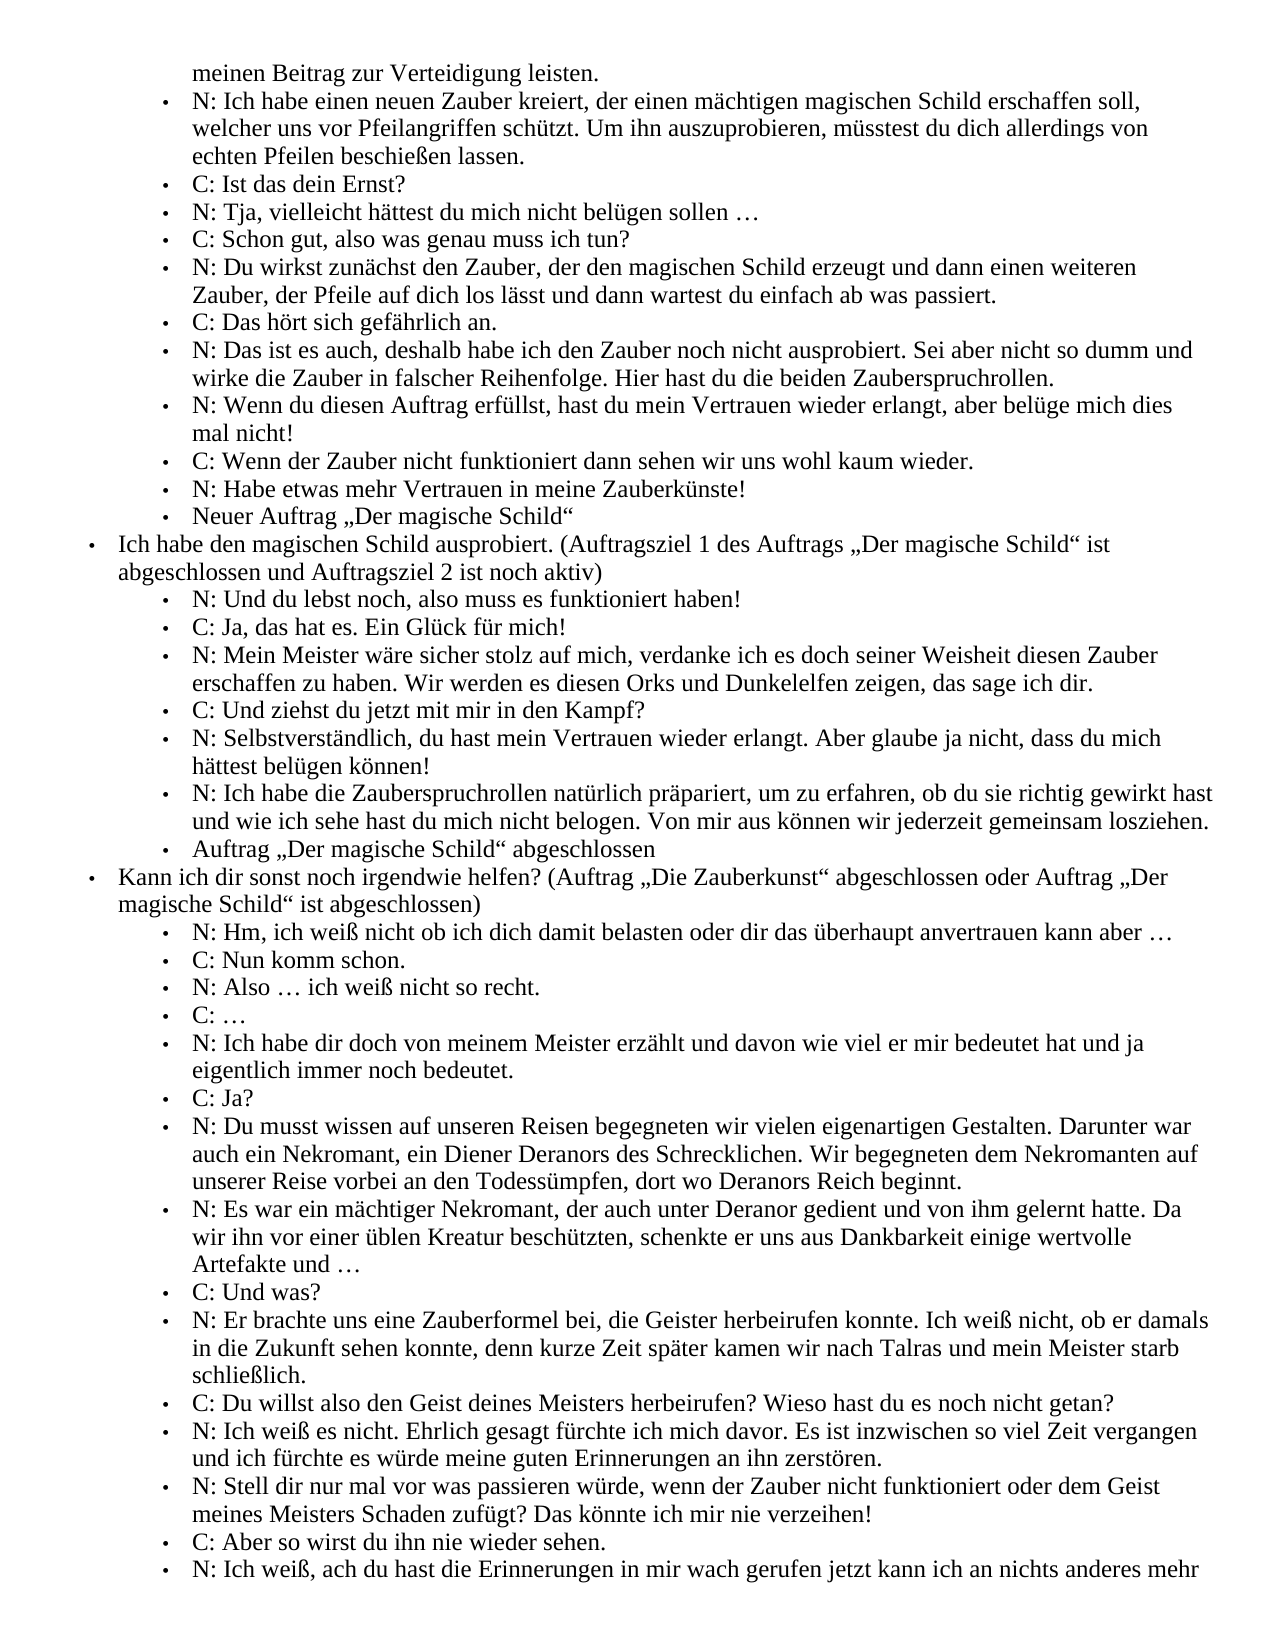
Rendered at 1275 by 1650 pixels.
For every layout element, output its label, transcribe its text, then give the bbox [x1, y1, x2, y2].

list N: Wenn du diesen Auftrag erfüllst, hast du mein Vertrauen wieder erlangt, aber belüge mich dies mal nicht! [162, 392, 1216, 447]
list C: Wenn der Zauber nicht funktioniert dann sehen wir uns wohl kaum wieder. [162, 447, 1216, 475]
list C: Ist das dein Ernst? [162, 170, 1216, 198]
list N: Hm, ich weiß nicht ob ich dich damit belasten oder dir das überhaupt anvertrauen kann aber … [162, 918, 1216, 946]
list C: Und ziehst du jetzt mit mir in den Kampf? [162, 696, 1216, 724]
list C: Das hört sich gefährlich an. [162, 308, 1216, 336]
list C: Nun komm schon. [162, 946, 1216, 973]
list N: Du wirkst zunächst den Zauber, der den magischen Schild erzeugt und dann einen weiteren Zauber, der Pfeile auf dich los lässt und dann wartest du einfach ab was passiert. [162, 253, 1216, 308]
list N: Ich weiß, ach du hast die Erinnerungen in mir wach gerufen jetzt kann ich an nichts anderes mehr [162, 1555, 1216, 1583]
list N: Ich habe dir doch von meinem Meister erzählt und davon wie viel er mir bedeutet hat und ja eigentlich immer noch bedeutet. [162, 1029, 1216, 1084]
list N: Er brachte uns eine Zauberformel bei, die Geister herbeirufen konnte. Ich weiß nicht, ob er damals in die Zukunft sehen konnte, denn kurze Zeit später kamen wir nach Talras und mein Meister starb schließlich. [162, 1306, 1216, 1389]
list N: Habe etwas mehr Vertrauen in meine Zauberkünste! [162, 475, 1216, 502]
list N: Stell dir nur mal vor was passieren würde, wenn der Zauber nicht funktioniert oder dem Geist meines Meisters Schaden zufügt? Das könnte ich mir nie verzeihen! [162, 1472, 1216, 1528]
list Kann ich dir sonst noch irgendwie helfen? (Auftrag „Die Zauberkunst“ abgeschlossen oder Auftrag „Der magische Schild“ ist abgeschlossen) [88, 863, 1216, 918]
list N: Ich habe die Zauberspruchrollen natürlich präpariert, um zu erfahren, ob du sie richtig gewirkt hast und wie ich sehe hast du mich nicht belogen. Von mir aus können wir jederzeit gemeinsam losziehen. [162, 779, 1216, 835]
list N: Es war ein mächtiger Nekromant, der auch unter Deranor gedient und von ihm gelernt hatte. Da wir ihn vor einer üblen Kreatur beschützten, schenkte er uns aus Dankbarkeit einige wertvolle Artefakte und … [162, 1195, 1216, 1278]
list C: … [162, 1001, 1216, 1029]
list N: Also … ich weiß nicht so recht. [162, 973, 1216, 1001]
list C: Ja, das hat es. Ein Glück für mich! [162, 613, 1216, 641]
list C: Du willst also den Geist deines Meisters herbeirufen? Wieso hast du es noch nicht getan? [162, 1389, 1216, 1417]
list C: Und was? [162, 1278, 1216, 1306]
list N: Das ist es auch, deshalb habe ich den Zauber noch nicht ausprobiert. Sei aber nicht so dumm und wirke die Zauber in falscher Reihenfolge. Hier hast du die beiden Zauberspruchrollen. [162, 336, 1216, 392]
list N: Und du lebst noch, also muss es funktioniert haben! [162, 586, 1216, 613]
list N: Du musst wissen auf unseren Reisen begegneten wir vielen eigenartigen Gestalten. Darunter war auch ein Nekromant, ein Diener Deranors des Schrecklichen. Wir begegneten dem Nekromanten auf unserer Reise vorbei an den Todessümpfen, dort wo Deranors Reich beginnt. [162, 1112, 1216, 1195]
list C: Aber so wirst du ihn nie wieder sehen. [162, 1528, 1216, 1555]
list N: Tja, vielleicht hättest du mich nicht belügen sollen … [162, 198, 1216, 225]
list Auftrag „Der magische Schild“ abgeschlossen [162, 835, 1216, 863]
list Ich habe den magischen Schild ausprobiert. (Auftragsziel 1 des Auftrags „Der magische Schild“ ist abgeschlossen und Auftragsziel 2 ist noch aktiv) [88, 530, 1216, 586]
list meinen Beitrag zur Verteidigung leisten. [162, 59, 1216, 87]
list Neuer Auftrag „Der magische Schild“ [162, 502, 1216, 530]
list N: Mein Meister wäre sicher stolz auf mich, verdanke ich es doch seiner Weisheit diesen Zauber erschaffen zu haben. Wir werden es diesen Orks und Dunkelelfen zeigen, das sage ich dir. [162, 641, 1216, 696]
list C: Schon gut, also was genau muss ich tun? [162, 225, 1216, 253]
list N: Selbstverständlich, du hast mein Vertrauen wieder erlangt. Aber glaube ja nicht, dass du mich hättest belügen können! [162, 724, 1216, 779]
list C: Ja? [162, 1084, 1216, 1112]
list N: Ich habe einen neuen Zauber kreiert, der einen mächtigen magischen Schild erschaffen soll, welcher uns vor Pfeilangriffen schützt. Um ihn auszuprobieren, müsstest du dich allerdings von echten Pfeilen beschießen lassen. [162, 87, 1216, 170]
list N: Ich weiß es nicht. Ehrlich gesagt fürchte ich mich davor. Es ist inzwischen so viel Zeit vergangen und ich fürchte es würde meine guten Erinnerungen an ihn zerstören. [162, 1417, 1216, 1472]
